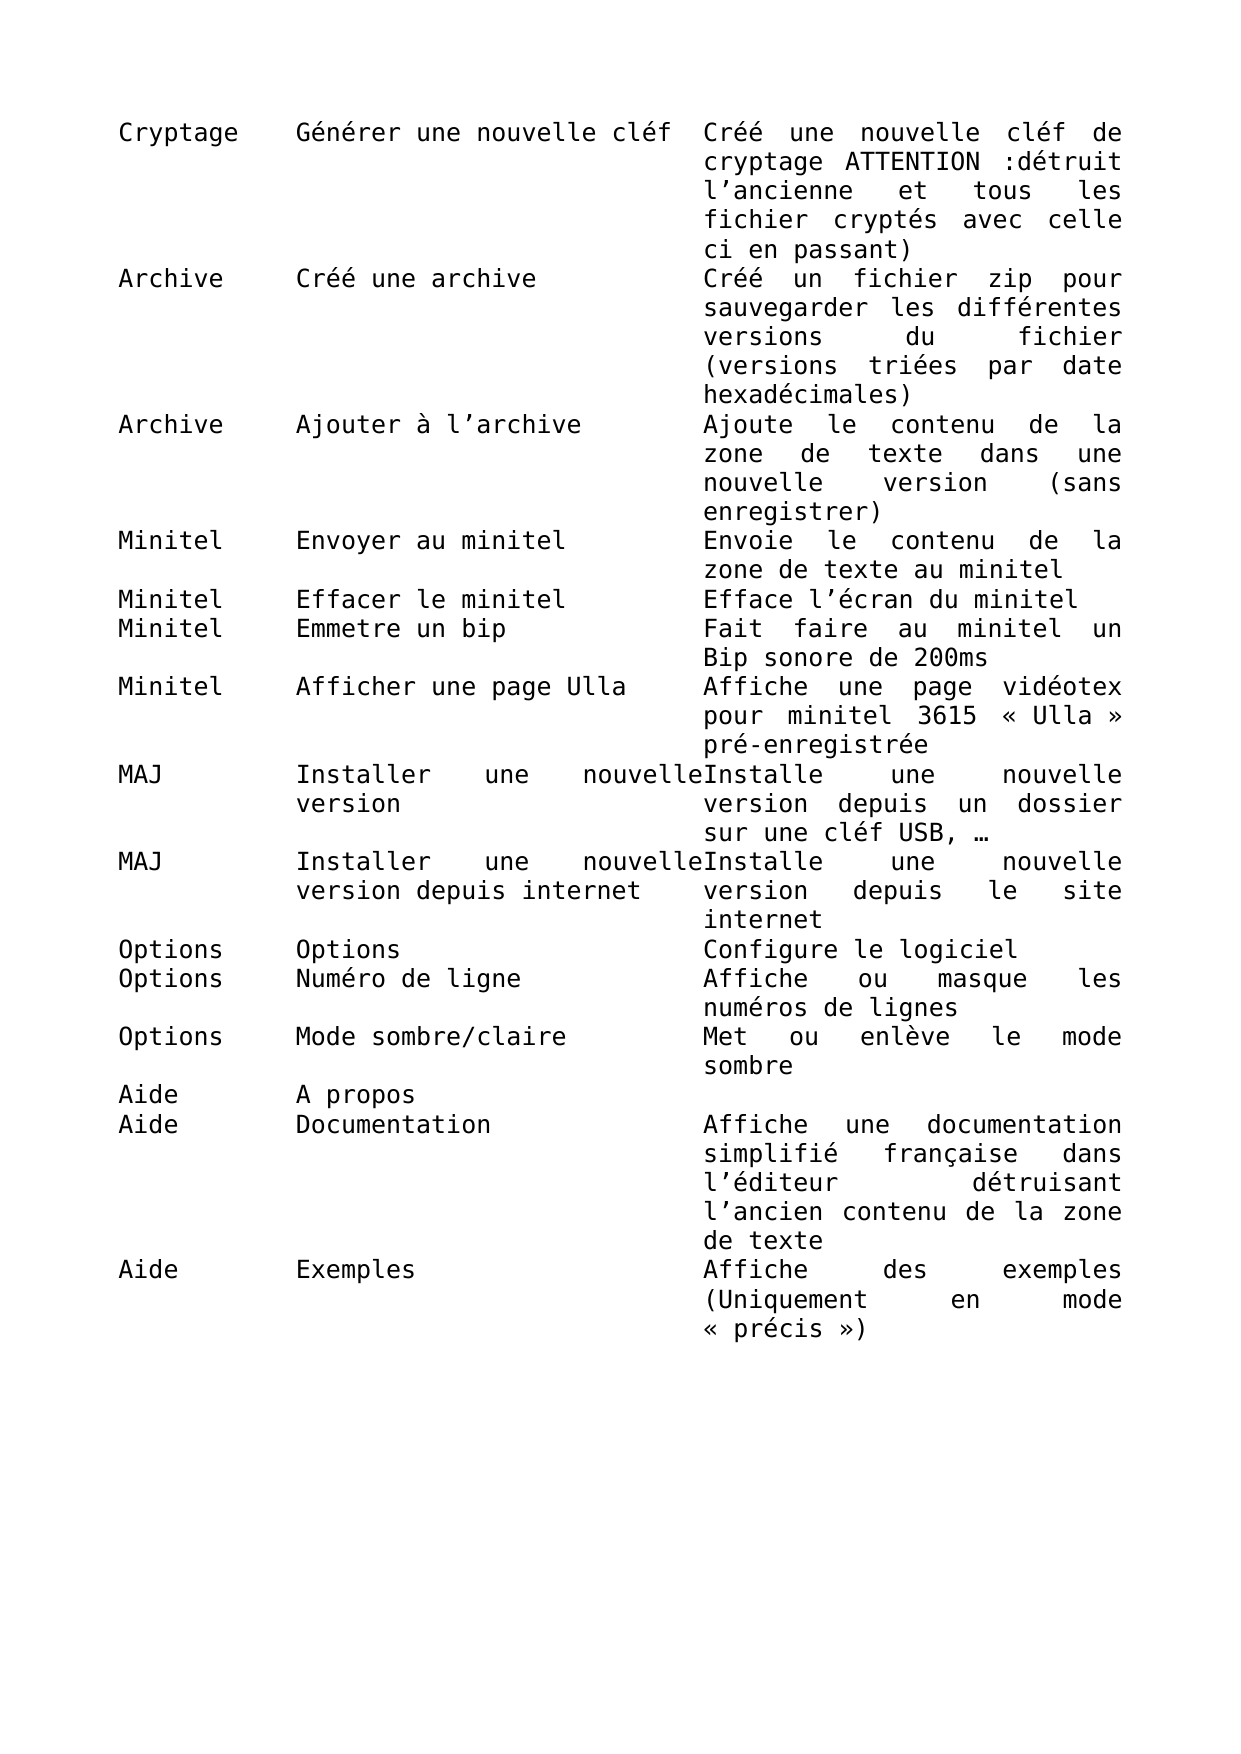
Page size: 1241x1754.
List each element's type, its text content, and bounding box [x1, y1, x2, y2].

table_cell Minitel [118, 672, 296, 760]
table_cell A propos [296, 1081, 703, 1110]
table_cell Archive [118, 410, 296, 526]
table_cell Options [118, 1022, 296, 1081]
table_cell Aide [118, 1081, 296, 1110]
table_cell Minitel [118, 585, 296, 614]
table_cell Options [118, 964, 296, 1022]
table_cell Affiche une documentation simplifié française dans l’éditeur détruisant l’ancien contenu de la zone de texte [703, 1110, 1123, 1256]
table_cell Créé une nouvelle cléf de cryptage ATTENTION :détruit l’ancienne et tous les fichier cryptés avec celle ci en passant) [703, 118, 1123, 264]
table_cell Créé une archive [296, 264, 703, 410]
table_cell Installer une nouvelle version depuis internet [296, 847, 703, 935]
table_cell Documentation [296, 1110, 703, 1256]
table_cell Afficher une page Ulla [296, 672, 703, 760]
table_cell Numéro de ligne [296, 964, 703, 1022]
table_cell Aide [118, 1256, 296, 1343]
table_cell Effacer le minitel [296, 585, 703, 614]
table_cell Affiche des exemples (Uniquement en mode « précis ») [703, 1256, 1123, 1343]
table_cell Générer une nouvelle cléf [296, 118, 703, 264]
table_cell MAJ [118, 760, 296, 847]
table_cell Exemples [296, 1256, 703, 1343]
table_cell Créé un fichier zip pour sauvegarder les différentes versions du fichier (versions triées par date hexadécimales) [703, 264, 1123, 410]
table_cell Minitel [118, 614, 296, 672]
table_cell Mode sombre/claire [296, 1022, 703, 1081]
table_cell Affiche ou masque les numéros de lignes [703, 964, 1123, 1022]
table_cell Fait faire au minitel un Bip sonore de 200ms [703, 614, 1123, 672]
table_cell Ajoute le contenu de la zone de texte dans une nouvelle version (sans enregistrer) [703, 410, 1123, 526]
table_cell Ajouter à l’archive [296, 410, 703, 526]
table_cell Installe une nouvelle version depuis le site internet [703, 847, 1123, 935]
table_cell Installer une nouvelle version [296, 760, 703, 847]
table_cell Efface l’écran du minitel [703, 585, 1123, 614]
table_cell Cryptage [118, 118, 296, 264]
table_cell Emmetre un bip [296, 614, 703, 672]
table_cell Options [296, 935, 703, 964]
table_cell Envoyer au minitel [296, 526, 703, 585]
table_cell Aide [118, 1110, 296, 1256]
table_cell Configure le logiciel [703, 935, 1123, 964]
table_cell [703, 1081, 1123, 1110]
table_cell Affiche une page vidéotex pour minitel 3615 « Ulla » pré-enregistrée [703, 672, 1123, 760]
table_cell Archive [118, 264, 296, 410]
table_cell Installe une nouvelle version depuis un dossier sur une cléf USB, … [703, 760, 1123, 847]
table_cell Minitel [118, 526, 296, 585]
table_cell Envoie le contenu de la zone de texte au minitel [703, 526, 1123, 585]
table_cell Options [118, 935, 296, 964]
table_cell Met ou enlève le mode sombre [703, 1022, 1123, 1081]
table_cell MAJ [118, 847, 296, 935]
